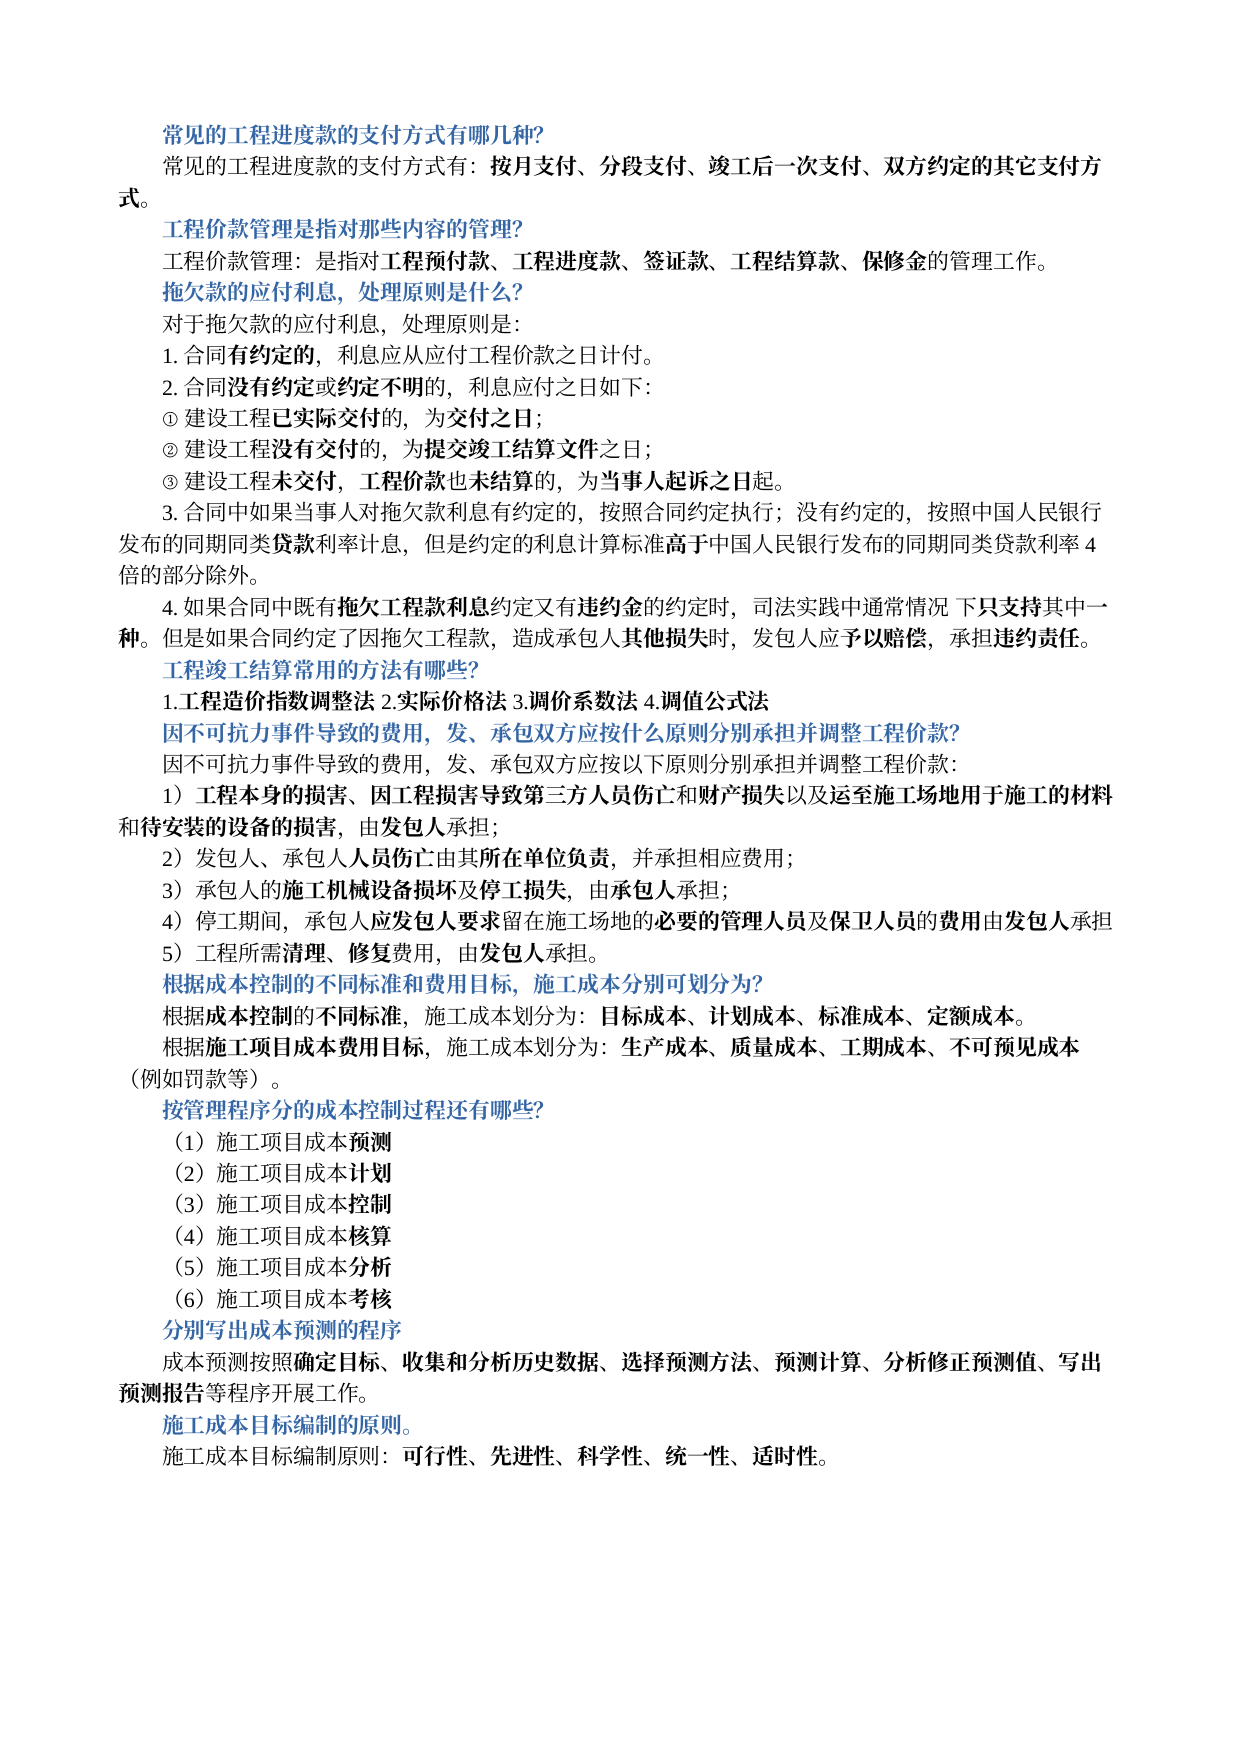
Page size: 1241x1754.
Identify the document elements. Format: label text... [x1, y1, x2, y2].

subtitle 因不可抗力事件导致的费用，发、承包双方应按什么原则分别承担并调整工程价款？ [118, 716, 1122, 747]
text 4）停工期间，承包人应发包人要求留在施工场地的必要的管理人员及保卫人员的费用由发包人承担 [118, 904, 1122, 936]
text 成本预测按照确定目标、收集和分析历史数据、选择预测方法、预测计算、分析修正预测值、写出预测报告等程序开展工作。 [118, 1345, 1122, 1408]
subtitle 工程竣工结算常用的方法有哪些？ [118, 653, 1122, 684]
text （2）施工项目成本计划 [118, 1156, 1122, 1188]
text 工程价款管理：是指对工程预付款、工程进度款、签证款、工程结算款、保修金的管理工作。 [118, 244, 1122, 275]
text 4. 如果合同中既有拖欠工程款利息约定又有违约金的约定时，司法实践中通常情况 下只支持其中一种。但是如果合同约定了因拖欠工程款，造成承包人其他损失时，发包人应予以赔偿，承担违约责任。 [118, 590, 1122, 653]
text （5）施工项目成本分析 [118, 1251, 1122, 1282]
text （3）施工项目成本控制 [118, 1188, 1122, 1219]
text 1.工程造价指数调整法 2.实际价格法 3.调价系数法 4.调值公式法 [118, 684, 1122, 716]
text 根据施工项目成本费用目标，施工成本划分为：生产成本、质量成本、工期成本、不可预见成本（例如罚款等）。 [118, 1030, 1122, 1093]
text 1. 合同有约定的，利息应从应付工程价款之日计付。 [118, 338, 1122, 370]
text ② 建设工程没有交付的，为提交竣工结算文件之日； [118, 433, 1122, 464]
text 3. 合同中如果当事人对拖欠款利息有约定的，按照合同约定执行；没有约定的，按照中国人民银行发布的同期同类贷款利率计息，但是约定的利息计算标准高于中国人民银行发布的同期同类贷款利率4倍的部分除外。 [118, 496, 1122, 590]
text （4）施工项目成本核算 [118, 1219, 1122, 1251]
subtitle 拖欠款的应付利息，处理原则是什么？ [118, 275, 1122, 307]
text ③ 建设工程未交付，工程价款也未结算的，为当事人起诉之日起。 [118, 464, 1122, 496]
subtitle 常见的工程进度款的支付方式有哪几种？ [118, 118, 1122, 149]
subtitle 施工成本目标编制的原则。 [118, 1408, 1122, 1439]
text 2. 合同没有约定或约定不明的，利息应付之日如下： [118, 370, 1122, 401]
text ① 建设工程已实际交付的，为交付之日； [118, 401, 1122, 433]
text 施工成本目标编制原则：可行性、先进性、科学性、统一性、适时性。 [118, 1439, 1122, 1471]
subtitle 分别写出成本预测的程序 [118, 1313, 1122, 1345]
text 常见的工程进度款的支付方式有：按月支付、分段支付、竣工后一次支付、双方约定的其它支付方式。 [118, 149, 1122, 212]
text 5）工程所需清理、修复费用，由发包人承担。 [118, 936, 1122, 967]
subtitle 按管理程序分的成本控制过程还有哪些？ [118, 1093, 1122, 1125]
subtitle 工程价款管理是指对那些内容的管理？ [118, 212, 1122, 244]
text 对于拖欠款的应付利息，处理原则是： [118, 307, 1122, 338]
text 根据成本控制的不同标准，施工成本划分为：目标成本、计划成本、标准成本、定额成本。 [118, 999, 1122, 1030]
text 因不可抗力事件导致的费用，发、承包双方应按以下原则分别承担并调整工程价款： [118, 747, 1122, 779]
subtitle 根据成本控制的不同标准和费用目标，施工成本分别可划分为？ [118, 967, 1122, 999]
text 3）承包人的施工机械设备损坏及停工损失，由承包人承担； [118, 873, 1122, 904]
text 2）发包人、承包人人员伤亡由其所在单位负责，并承担相应费用； [118, 842, 1122, 873]
text 1）工程本身的损害、因工程损害导致第三方人员伤亡和财产损失以及运至施工场地用于施工的材料和待安装的设备的损害，由发包人承担； [118, 779, 1122, 842]
text （1）施工项目成本预测 [118, 1125, 1122, 1156]
text （6）施工项目成本考核 [118, 1282, 1122, 1313]
